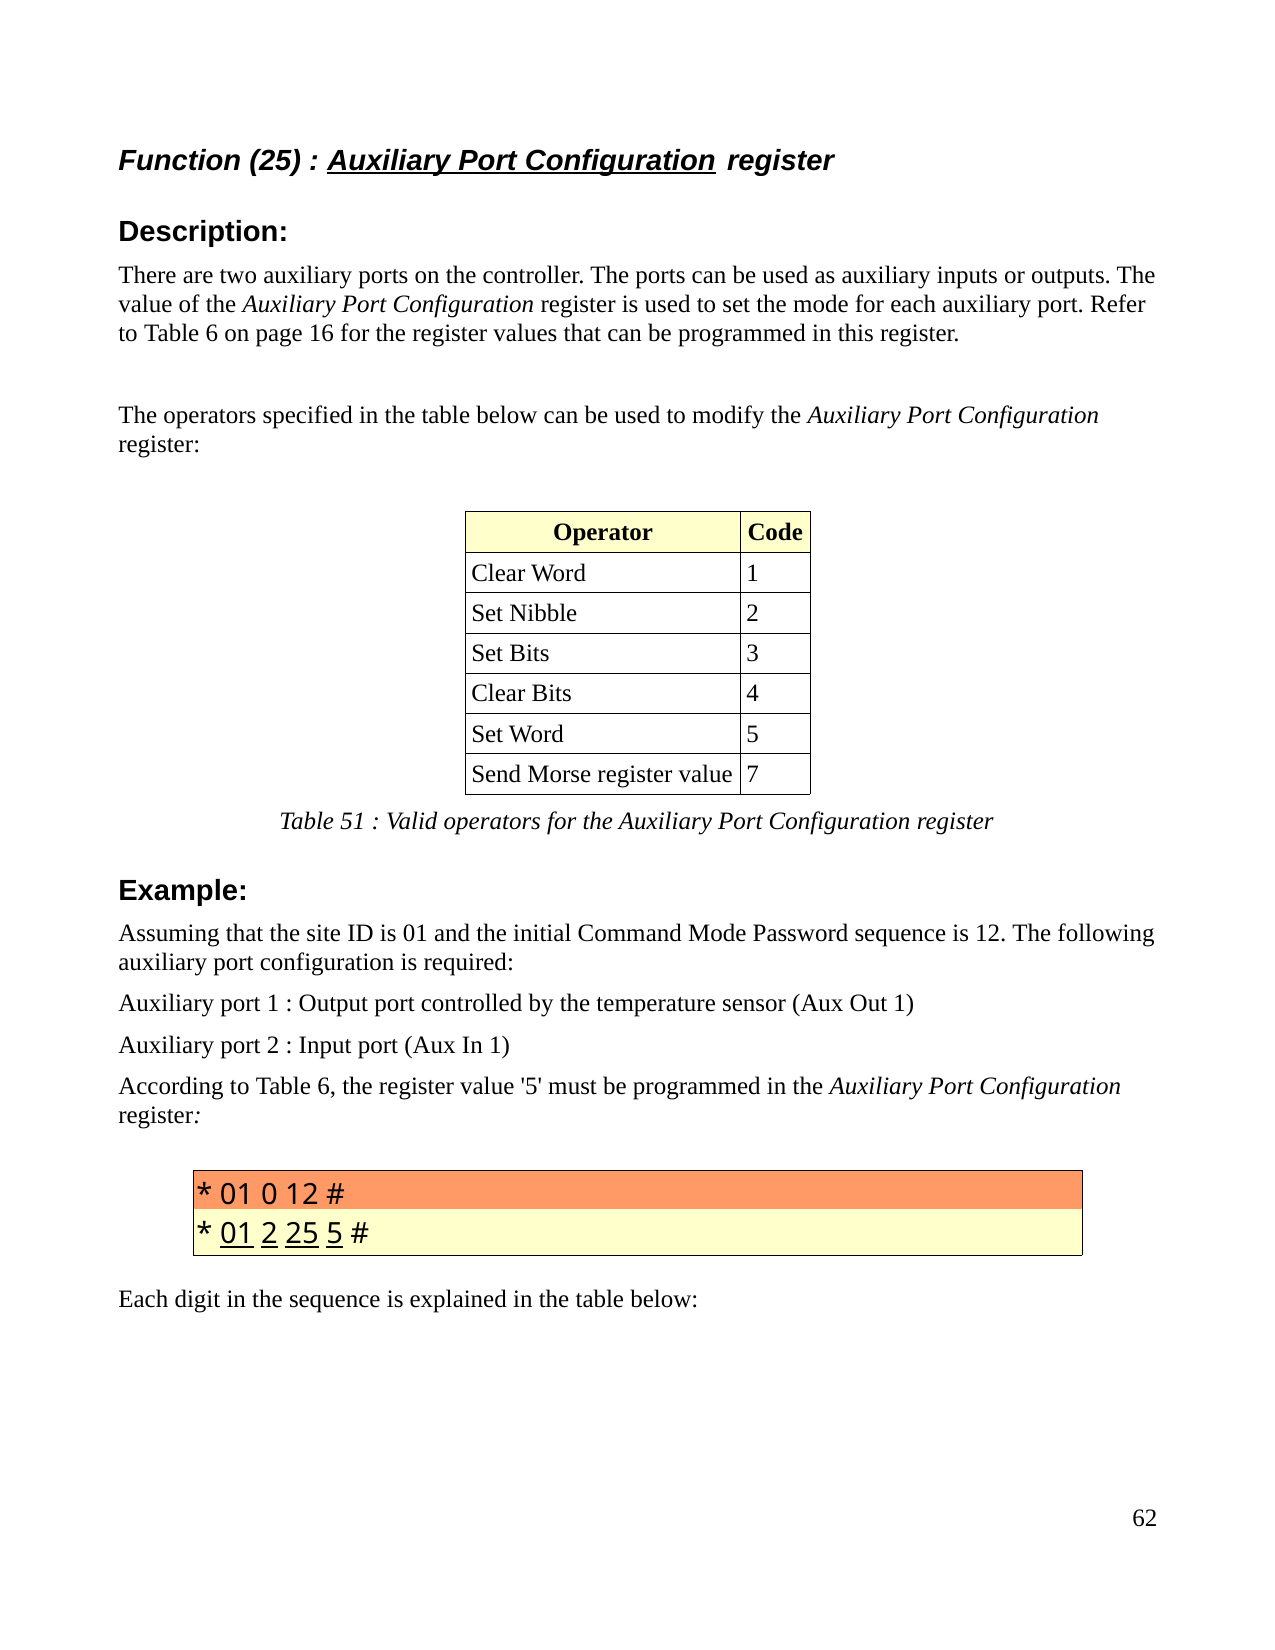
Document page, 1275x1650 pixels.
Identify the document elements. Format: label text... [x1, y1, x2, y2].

text According to Table 6, the register value '5' must be programmed in the Auxiliary Port Configuration register: [118, 1071, 1157, 1128]
table_cell Set Bits [466, 634, 740, 673]
subtitle Description: [118, 214, 1157, 248]
text * 01 2 25 5 # [194, 1209, 1082, 1255]
subtitle Function (25) : Auxiliary Port Configuration register [118, 143, 1157, 177]
table_cell 3 [741, 634, 810, 673]
text There are two auxiliary ports on the controller. The ports can be used as auxiliary inputs or outputs. The value of the Auxiliary Port Configuration register is used to set the mode for each auxiliary port. Refer to Table 6 on page 16 for the register values that can be programmed in this register. [118, 260, 1157, 346]
table_header Operator [466, 512, 740, 552]
table_cell Set Nibble [466, 593, 740, 632]
text Each digit in the sequence is explained in the table below: [118, 1284, 1157, 1313]
table_header Code [741, 512, 810, 552]
table_cell Clear Word [466, 553, 740, 592]
table_cell 4 [741, 674, 810, 713]
table_cell Set Word [466, 714, 740, 753]
subtitle Example: [118, 872, 1157, 906]
table_cell Clear Bits [466, 674, 740, 713]
text Table 51 : Valid operators for the Auxiliary Port Configuration register [118, 806, 1157, 835]
text Auxiliary port 1 : Output port controlled by the temperature sensor (Aux Out 1) [118, 988, 1157, 1017]
table_cell 7 [741, 754, 810, 794]
text The operators specified in the table below can be used to modify the Auxiliary Port Configuration register: [118, 400, 1157, 458]
text * 01 0 12 # [194, 1171, 1082, 1209]
table_cell Send Morse register value [466, 754, 740, 794]
table_cell 2 [741, 593, 810, 632]
table_cell 5 [741, 714, 810, 753]
text Auxiliary port 2 : Input port (Aux In 1) [118, 1030, 1157, 1058]
table_cell 1 [741, 553, 810, 592]
text Assuming that the site ID is 01 and the initial Command Mode Password sequence is 12. The following auxiliary port configuration is required: [118, 918, 1157, 976]
